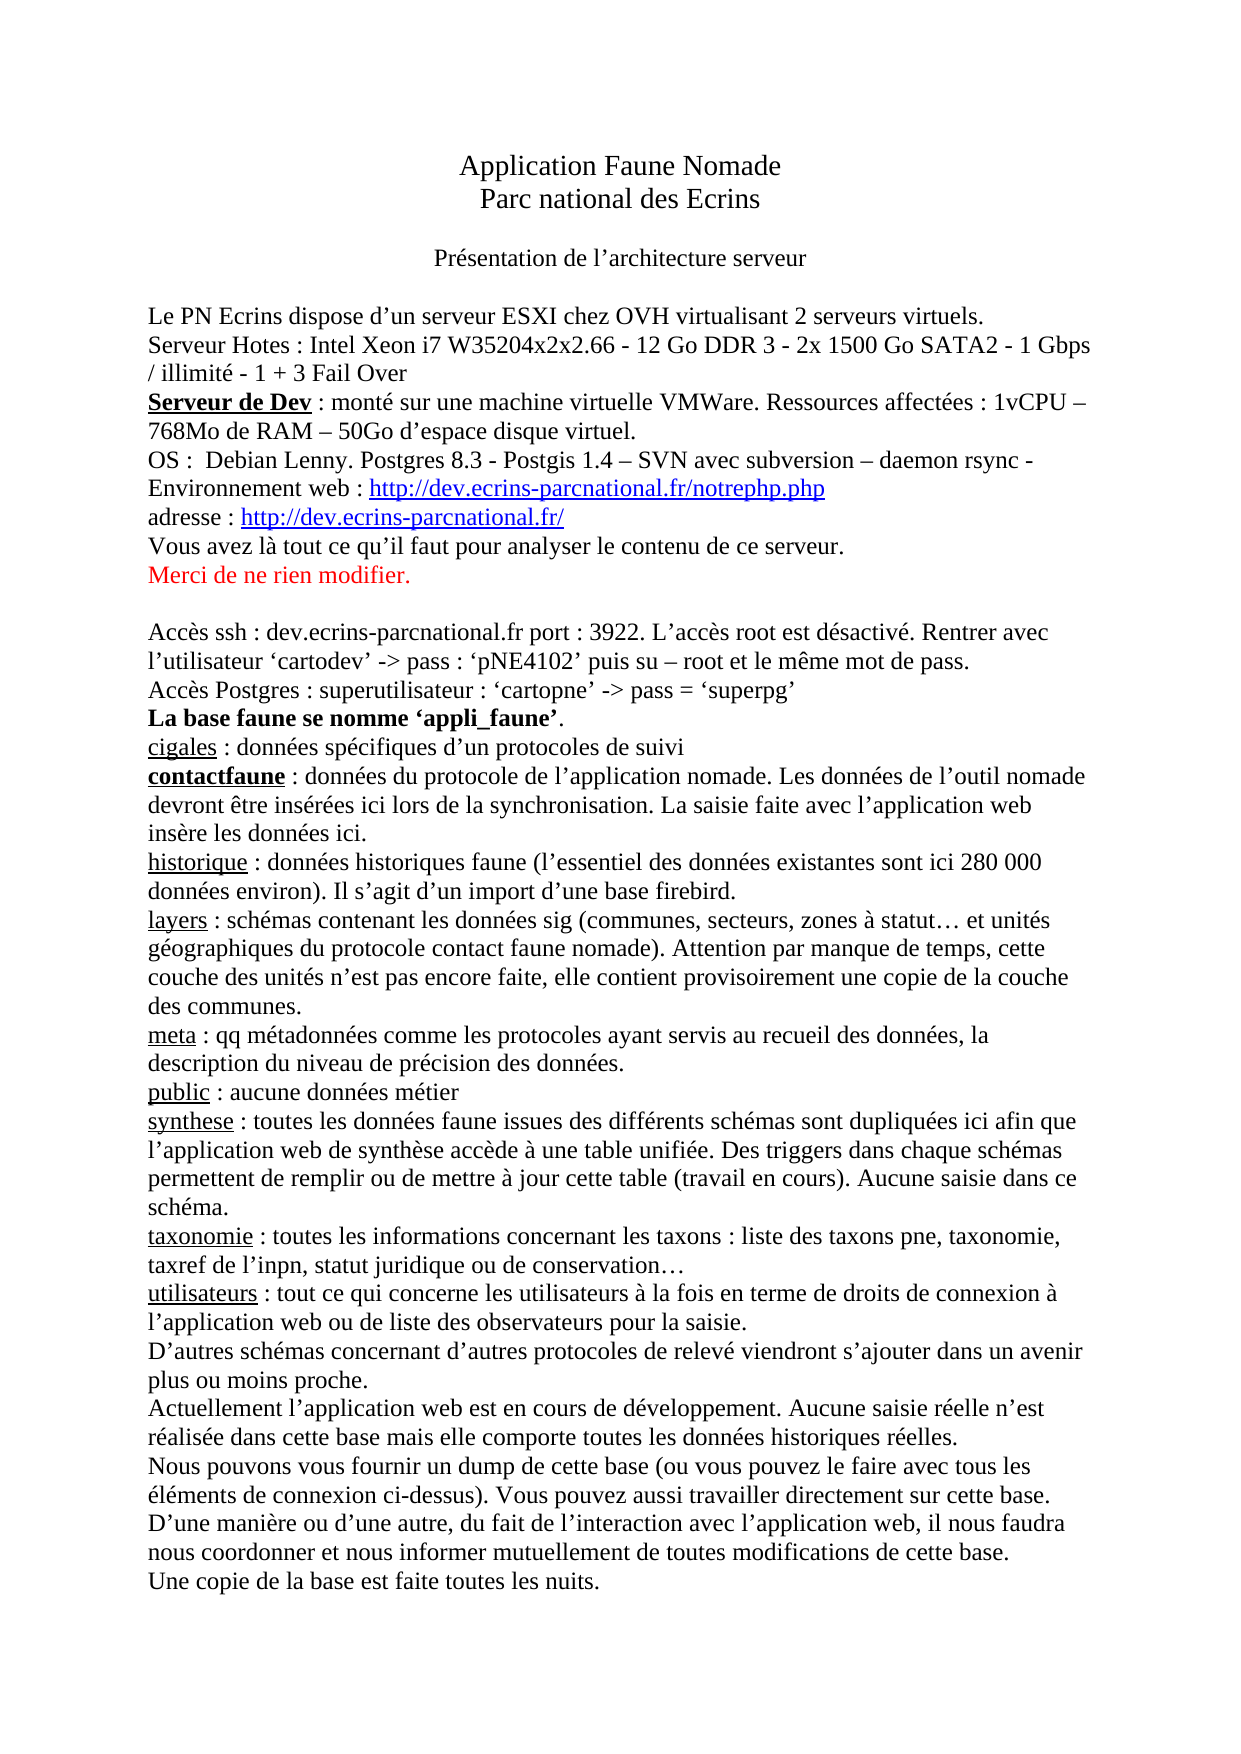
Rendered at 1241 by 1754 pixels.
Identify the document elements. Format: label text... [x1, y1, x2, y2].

text contactfaune : données du protocole de l’application nomade. Les données de l’outil nomade devront être insérées ici lors de la synchronisation. La saisie faite avec l’application web insère les données ici. [148, 761, 1093, 847]
text Une copie de la base est faite toutes les nuits. [148, 1566, 1093, 1595]
text adresse : http://dev.ecrins-parcnational.fr/ [148, 502, 1093, 531]
text Présentation de l’architecture serveur [148, 243, 1093, 272]
text cigales : données spécifiques d’un protocoles de suivi [148, 732, 1093, 761]
text meta : qq métadonnées comme les protocoles ayant servis au recueil des données, la description du niveau de précision des données. [148, 1020, 1093, 1077]
text Accès Postgres : superutilisateur : ‘cartopne’ -> pass = ‘superpg’ [148, 675, 1093, 703]
text public : aucune données métier [148, 1077, 1093, 1106]
text historique : données historiques faune (l’essentiel des données existantes sont ici 280 000 données environ). Il s’agit d’un import d’une base firebird. [148, 847, 1093, 905]
text Parc national des Ecrins [148, 181, 1093, 215]
text OS : Debian Lenny. Postgres 8.3 - Postgis 1.4 – SVN avec subversion – daemon rsync - Environnement web : http://dev.ecrins-parcnational.fr/notrephp.php [148, 445, 1093, 502]
text Le PN Ecrins dispose d’un serveur ESXI chez OVH virtualisant 2 serveurs virtuels. [148, 301, 1093, 330]
text Actuellement l’application web est en cours de développement. Aucune saisie réelle n’est réalisée dans cette base mais elle comporte toutes les données historiques réelles. [148, 1393, 1093, 1451]
text utilisateurs : tout ce qui concerne les utilisateurs à la fois en terme de droits de connexion à l’application web ou de liste des observateurs pour la saisie. [148, 1278, 1093, 1336]
text synthese : toutes les données faune issues des différents schémas sont dupliquées ici afin que l’application web de synthèse accède à une table unifiée. Des triggers dans chaque schémas permettent de remplir ou de mettre à jour cette table (travail en cours). Aucune saisie dans ce schéma. [148, 1106, 1093, 1221]
text Merci de ne rien modifier. [148, 560, 1093, 588]
text D’une manière ou d’une autre, du fait de l’interaction avec l’application web, il nous faudra nous coordonner et nous informer mutuellement de toutes modifications de cette base. [148, 1508, 1093, 1566]
text layers : schémas contenant les données sig (communes, secteurs, zones à statut… et unités géographiques du protocole contact faune nomade). Attention par manque de temps, cette couche des unités n’est pas encore faite, elle contient provisoirement une copie de la couche des communes. [148, 905, 1093, 1020]
text Serveur Hotes : Intel Xeon i7 W35204x2x2.66 - 12 Go DDR 3 - 2x 1500 Go SATA2 - 1 Gbps / illimité - 1 + 3 Fail Over [148, 330, 1093, 387]
text Accès ssh : dev.ecrins-parcnational.fr port : 3922. L’accès root est désactivé. Rentrer avec l’utilisateur ‘cartodev’ -> pass : ‘pNE4102’ puis su – root et le même mot de pass. [148, 617, 1093, 675]
text Vous avez là tout ce qu’il faut pour analyser le contenu de ce serveur. [148, 531, 1093, 560]
text Application Faune Nomade [148, 148, 1093, 181]
text Serveur de Dev : monté sur une machine virtuelle VMWare. Ressources affectées : 1vCPU – 768Mo de RAM – 50Go d’espace disque virtuel. [148, 387, 1093, 445]
text Nous pouvons vous fournir un dump de cette base (ou vous pouvez le faire avec tous les éléments de connexion ci-dessus). Vous pouvez aussi travailler directement sur cette base. [148, 1451, 1093, 1508]
text La base faune se nomme ‘appli_faune’. [148, 703, 1093, 732]
text D’autres schémas concernant d’autres protocoles de relevé viendront s’ajouter dans un avenir plus ou moins proche. [148, 1336, 1093, 1393]
text taxonomie : toutes les informations concernant les taxons : liste des taxons pne, taxonomie, taxref de l’inpn, statut juridique ou de conservation… [148, 1221, 1093, 1278]
